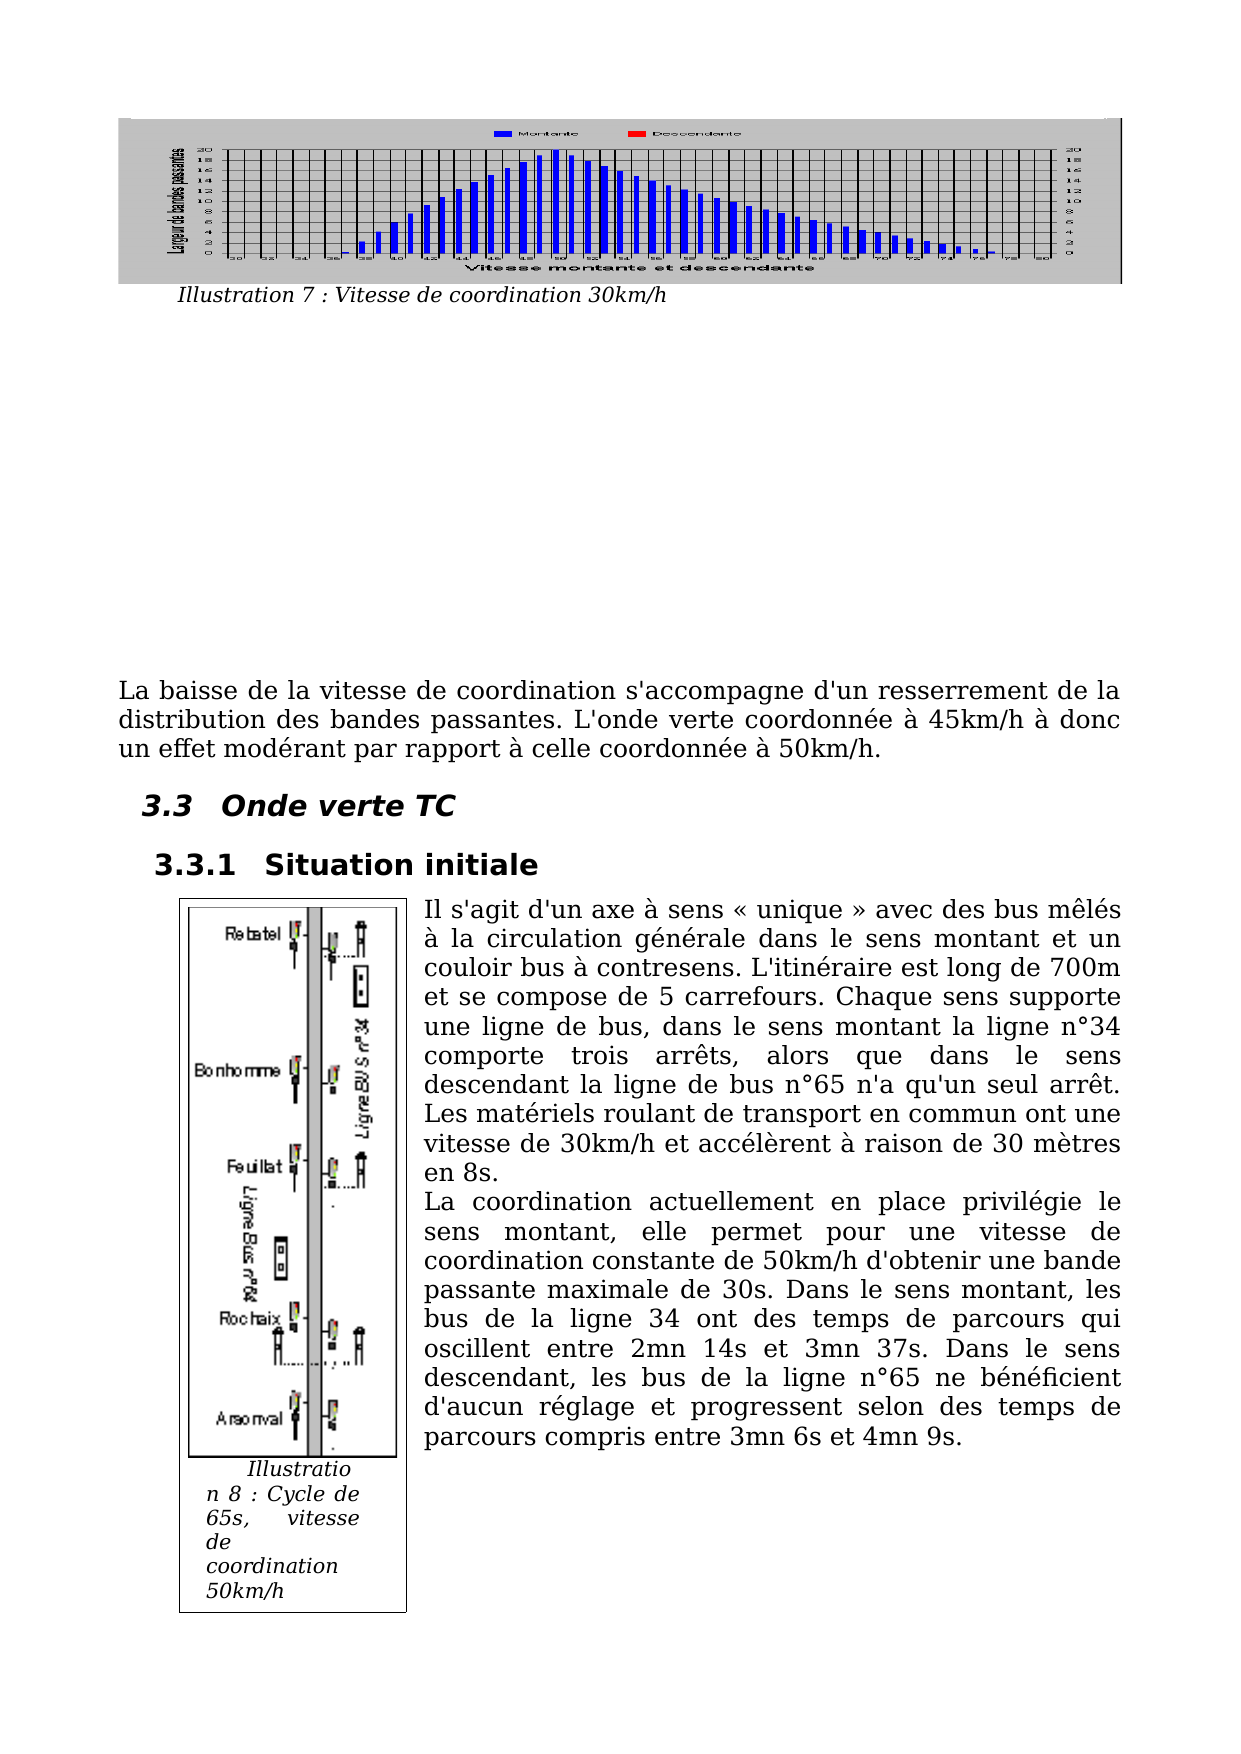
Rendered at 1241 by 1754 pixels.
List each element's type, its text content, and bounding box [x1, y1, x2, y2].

text La baisse de la vitesse de coordination s'accompagne d'un resserrement de la distribution des bandes passantes. L'onde verte coordonnée à 45km/h à donc un effet modérant par rapport à celle coordonnée à 50km/h. [118, 676, 1122, 764]
text [180, 899, 406, 1612]
picture [118, 118, 1123, 284]
text [118, 1187, 179, 1451]
subtitle Onde verte TC [142, 789, 1122, 823]
text Illustration 7 : Vitesse de coordination 30km/h [136, 284, 1087, 308]
text La coordination actuellement en place privilégie le sens montant, elle permet pour une vitesse de coordination constante de 50km/h d'obtenir une bande passante maximale de 30s. Dans le sens montant, les bus de la ligne 34 ont des temps de parcours qui oscillent entre 2mn 14s et 3mn 37s. Dans le sens descendant, les bus de la ligne n°65 ne bénéficient d'aucun réglage et progressent selon des temps de parcours compris entre 3mn 6s et 4mn 9s. [407, 1187, 1122, 1451]
text Il s'agit d'un axe à sens « unique » avec des bus mêlés à la circulation générale dans le sens montant et un couloir bus à contresens. L'itinéraire est long de 700m et se compose de 5 carrefours. Chaque sens supporte une ligne de bus, dans le sens montant la ligne n°34 comporte trois arrêts, alors que dans le sens descendant la ligne de bus n°65 n'a qu'un seul arrêt. Les matériels roulant de transport en commun ont une vitesse de 30km/h et accélèrent à raison de 30 mètres en 8s. [118, 895, 1122, 1187]
picture [188, 907, 398, 1458]
text Illustration 8 : Cycle de 65s, vitesse de coordination 50km/h [206, 1458, 362, 1603]
subtitle Situation initiale [153, 848, 1122, 882]
